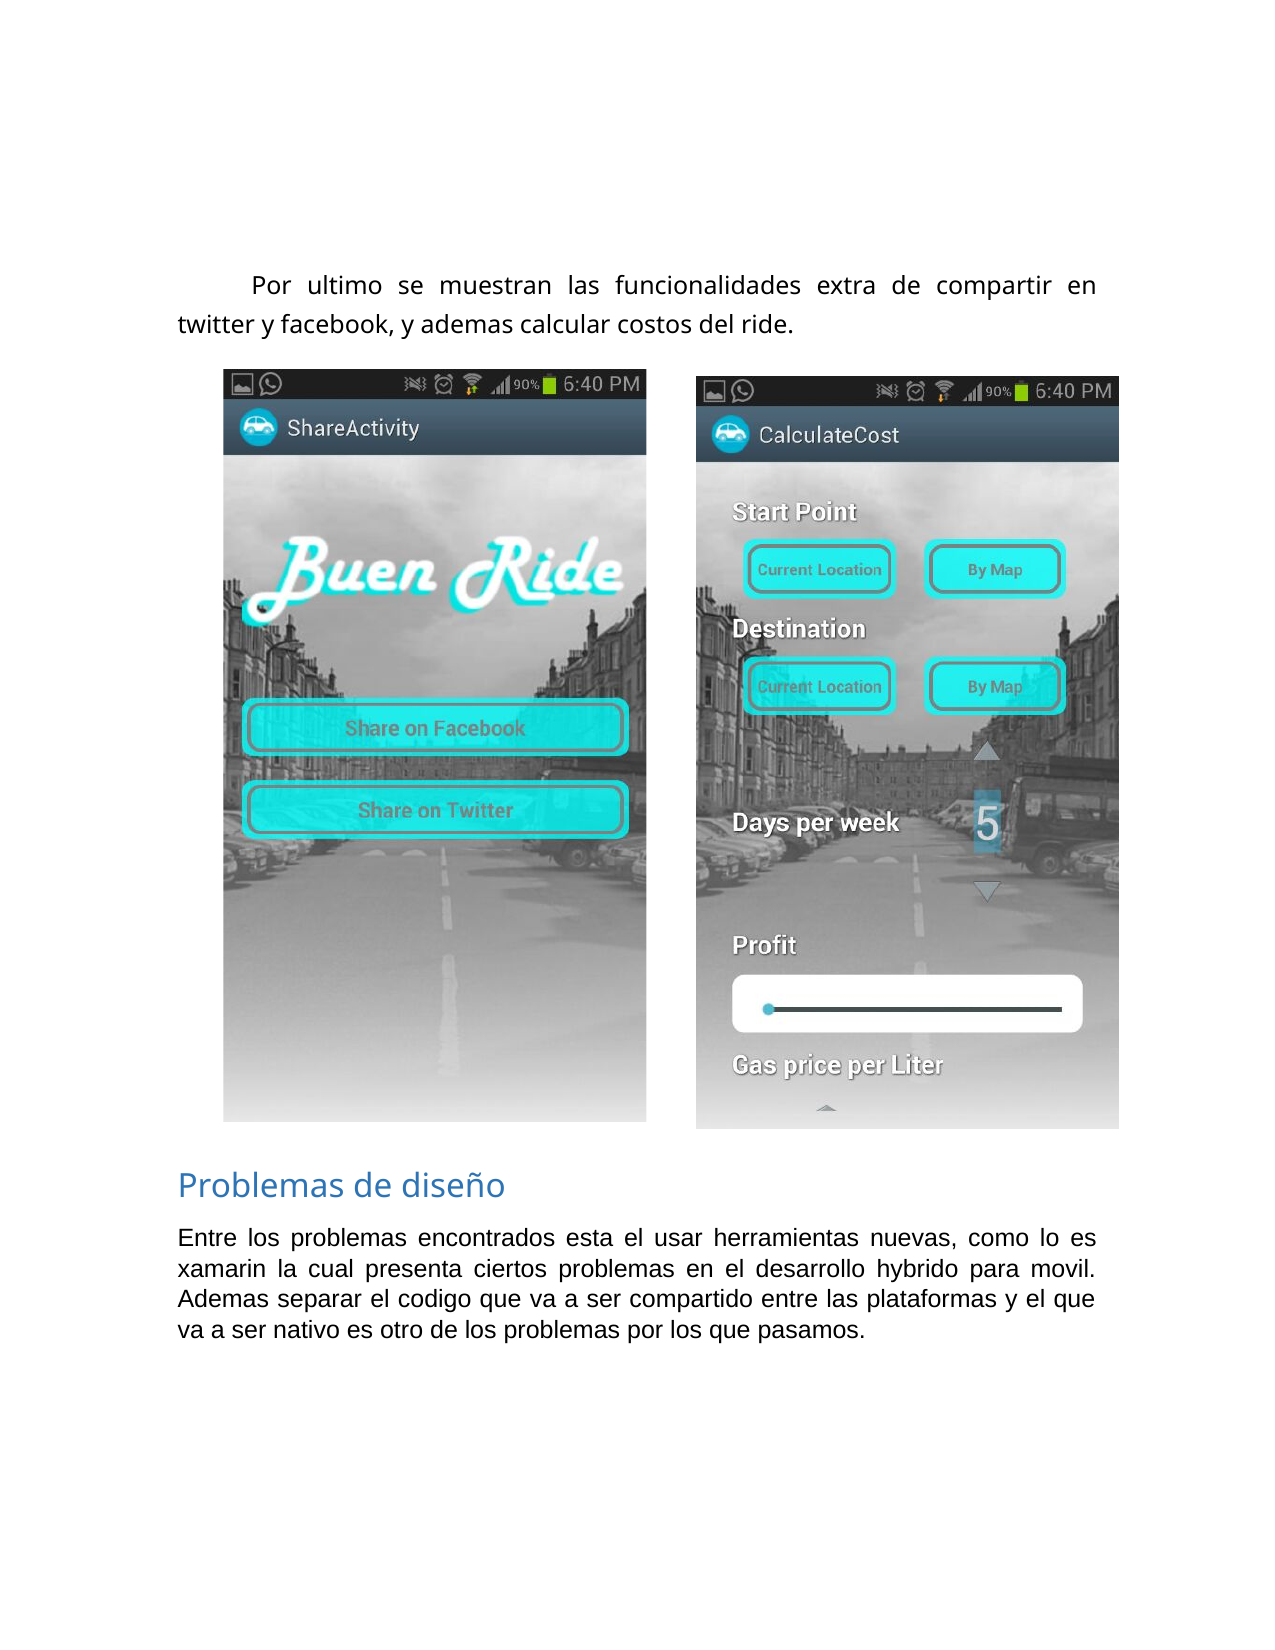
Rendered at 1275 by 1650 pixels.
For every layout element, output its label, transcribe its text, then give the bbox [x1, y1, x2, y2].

picture [696, 376, 1119, 1129]
subtitle Problemas de diseño [177, 383, 1098, 1207]
picture [223, 369, 647, 1122]
text Entre los problemas encontrados esta el usar herramientas nuevas, como lo es xamarin la cual presenta ciertos problemas en el desarrollo hybrido para movil. Ademas separar el codigo que va a ser compartido entre las plataformas y el que va a ser nativo es otro de los problemas por los que pasamos. [177, 1223, 1098, 1344]
text Por ultimo se muestran las funcionalidades extra de compartir en twitter y facebook, y ademas calcular costos del ride. [177, 268, 1098, 341]
